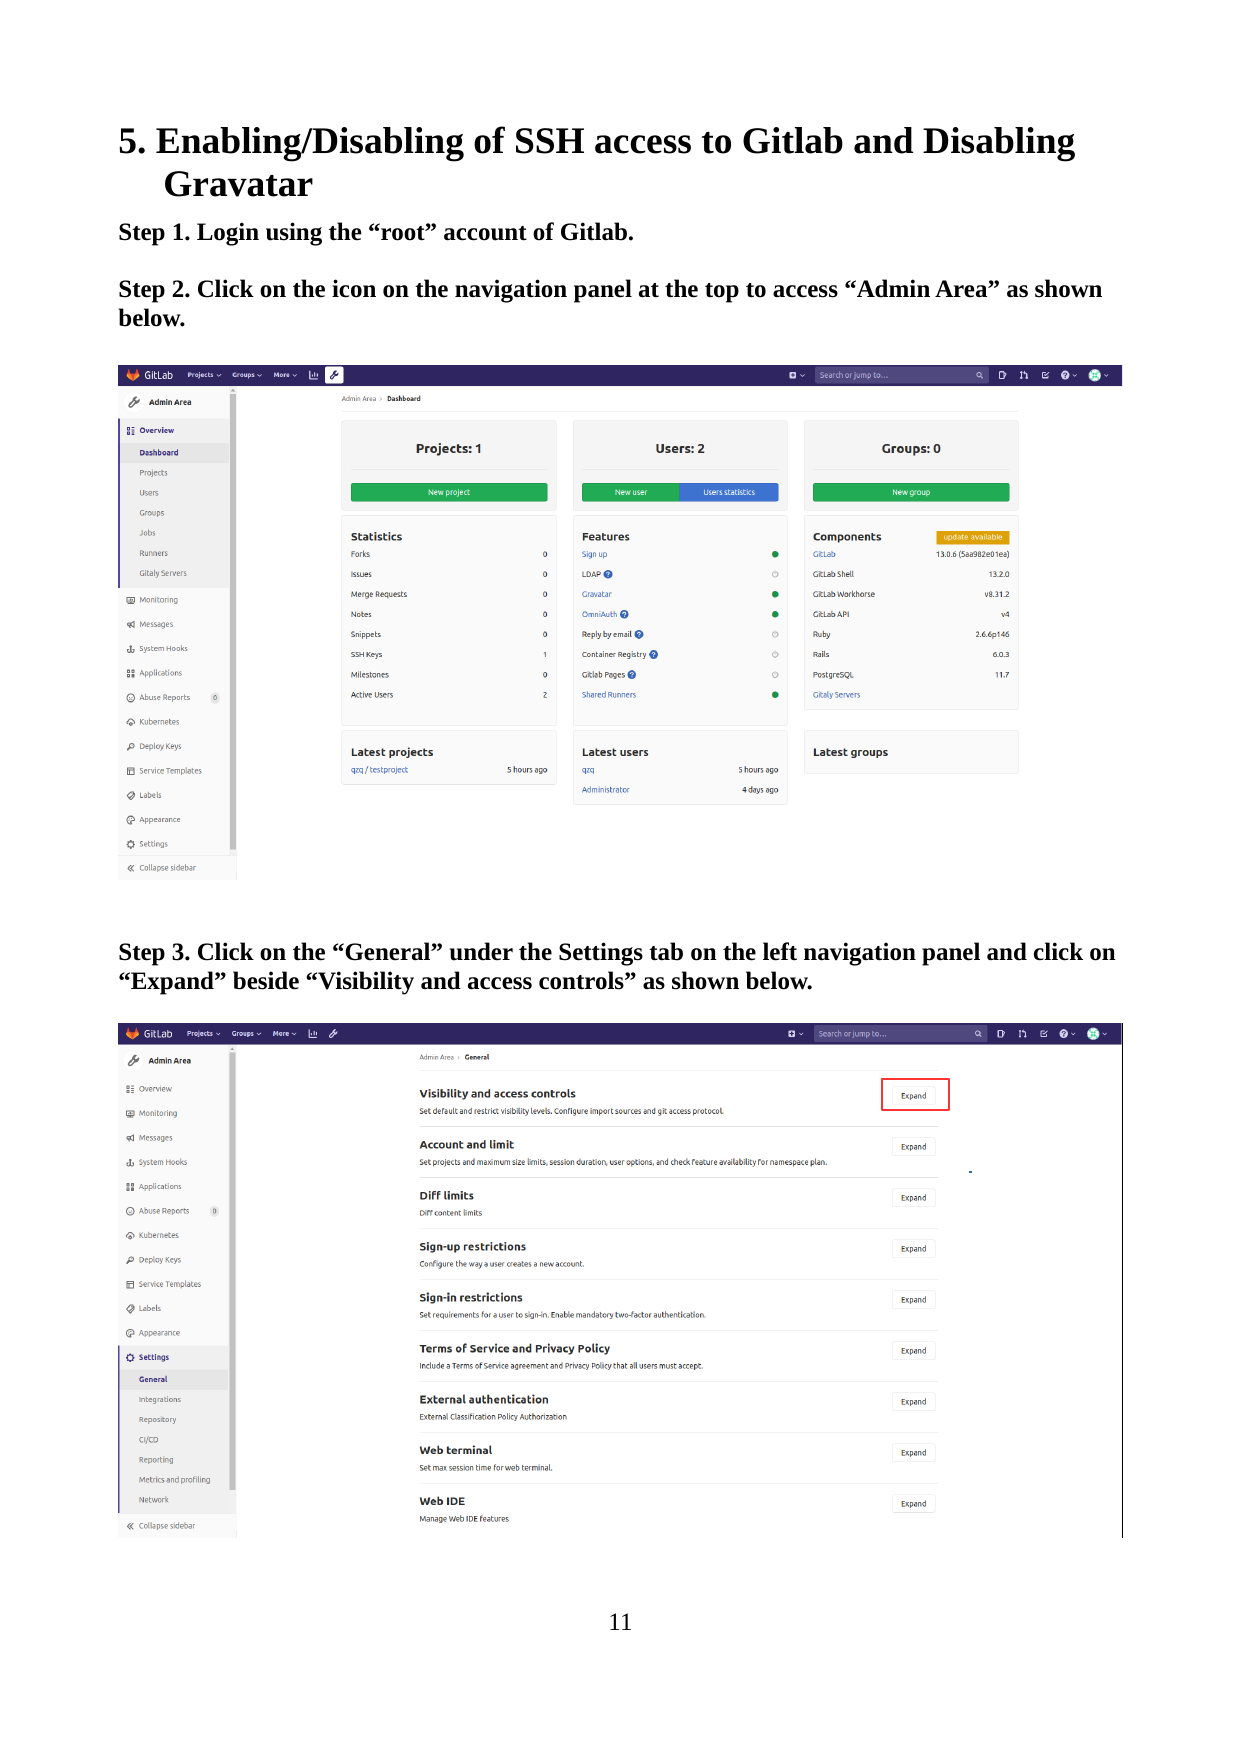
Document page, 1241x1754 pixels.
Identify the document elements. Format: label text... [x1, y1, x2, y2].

picture [118, 1023, 1122, 1538]
text Step 1. Login using the “root” account of Gitlab. [118, 217, 1122, 246]
text Step 2. Click on the icon on the navigation panel at the top to access “Admin Area” as shown below. [118, 274, 1122, 332]
text Step 3. Click on the “General” under the Settings tab on the left navigation panel and click on “Expand” beside “Visibility and access controls” as shown below. [118, 937, 1122, 994]
subtitle 5. Enabling/Disabling of SSH access to Gitlab and Disabling Gravatar [118, 118, 1122, 204]
picture [118, 365, 1123, 880]
